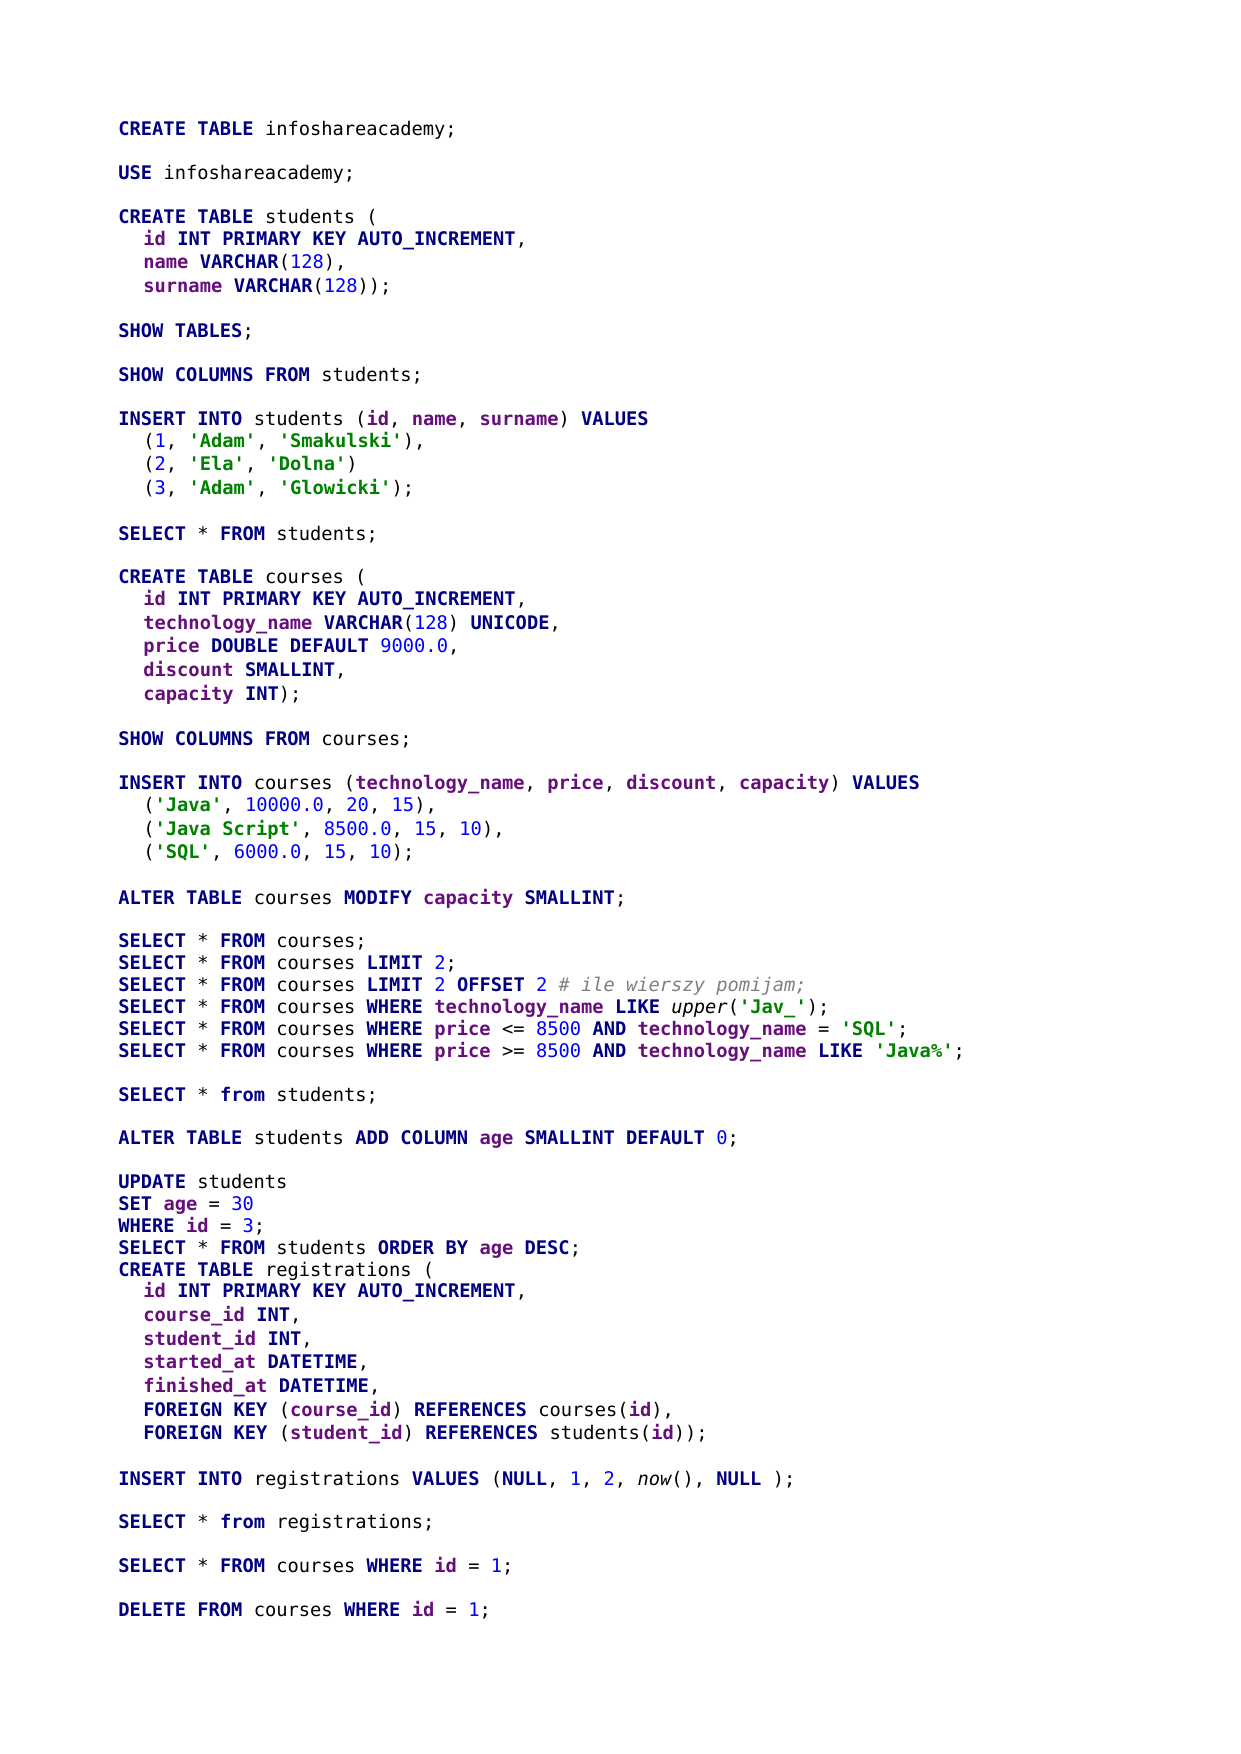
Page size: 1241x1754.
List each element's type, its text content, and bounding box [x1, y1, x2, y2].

text SELECT * FROM courses WHERE price >= 8500 AND technology_name LIKE 'Java%'; [118, 1040, 1122, 1062]
text ALTER TABLE courses MODIFY capacity SMALLINT; [118, 887, 1122, 908]
text UPDATE students [118, 1171, 1122, 1193]
text SELECT * FROM courses LIMIT 2 OFFSET 2 # ile wierszy pomijam; [118, 974, 1122, 996]
text ('Java', 10000.0, 20, 15), [118, 794, 1122, 817]
text SELECT * FROM students; [118, 522, 1122, 544]
text SELECT * FROM courses LIMIT 2; [118, 952, 1122, 974]
text discount SMALLINT, [118, 659, 1122, 683]
text CREATE TABLE students ( [118, 206, 1122, 227]
text INSERT INTO students (id, name, surname) VALUES [118, 408, 1122, 430]
text CREATE TABLE courses ( [118, 566, 1122, 588]
text student_id INT, [118, 1328, 1122, 1351]
text CREATE TABLE registrations ( [118, 1258, 1122, 1280]
text ('Java Script', 8500.0, 15, 10), [118, 817, 1122, 841]
text SELECT * FROM courses WHERE price <= 8500 AND technology_name = 'SQL'; [118, 1018, 1122, 1040]
text FOREIGN KEY (course_id) REFERENCES courses(id), [118, 1399, 1122, 1422]
text SET age = 30 [118, 1193, 1122, 1215]
text SELECT * from students; [118, 1083, 1122, 1105]
text (1, 'Adam', 'Smakulski'), [118, 430, 1122, 453]
text id INT PRIMARY KEY AUTO_INCREMENT, [118, 588, 1122, 612]
text id INT PRIMARY KEY AUTO_INCREMENT, [118, 227, 1122, 251]
text FOREIGN KEY (student_id) REFERENCES students(id)); [118, 1422, 1122, 1446]
text WHERE id = 3; [118, 1215, 1122, 1237]
text ALTER TABLE students ADD COLUMN age SMALLINT DEFAULT 0; [118, 1127, 1122, 1149]
text SHOW COLUMNS FROM students; [118, 364, 1122, 386]
text SHOW COLUMNS FROM courses; [118, 728, 1122, 750]
text INSERT INTO courses (technology_name, price, discount, capacity) VALUES [118, 772, 1122, 794]
text SELECT * FROM courses WHERE id = 1; [118, 1555, 1122, 1577]
text SELECT * FROM students ORDER BY age DESC; [118, 1237, 1122, 1258]
text id INT PRIMARY KEY AUTO_INCREMENT, [118, 1280, 1122, 1304]
text technology_name VARCHAR(128) UNICODE, [118, 612, 1122, 635]
text name VARCHAR(128), [118, 251, 1122, 275]
text USE infoshareacademy; [118, 162, 1122, 184]
text INSERT INTO registrations VALUES (NULL, 1, 2, now(), NULL ); [118, 1468, 1122, 1490]
text (3, 'Adam', 'Glowicki'); [118, 477, 1122, 501]
text (2, 'Ela', 'Dolna') [118, 453, 1122, 477]
text capacity INT); [118, 683, 1122, 706]
text SELECT * from registrations; [118, 1512, 1122, 1533]
text SELECT * FROM courses; [118, 930, 1122, 952]
text surname VARCHAR(128)); [118, 275, 1122, 298]
text started_at DATETIME, [118, 1351, 1122, 1375]
text finished_at DATETIME, [118, 1375, 1122, 1399]
text course_id INT, [118, 1304, 1122, 1328]
text ('SQL', 6000.0, 15, 10); [118, 841, 1122, 865]
text DELETE FROM courses WHERE id = 1; [118, 1599, 1122, 1621]
text SELECT * FROM courses WHERE technology_name LIKE upper('Jav_'); [118, 996, 1122, 1018]
text SHOW TABLES; [118, 320, 1122, 342]
text CREATE TABLE infoshareacademy; [118, 118, 1122, 140]
text price DOUBLE DEFAULT 9000.0, [118, 635, 1122, 659]
